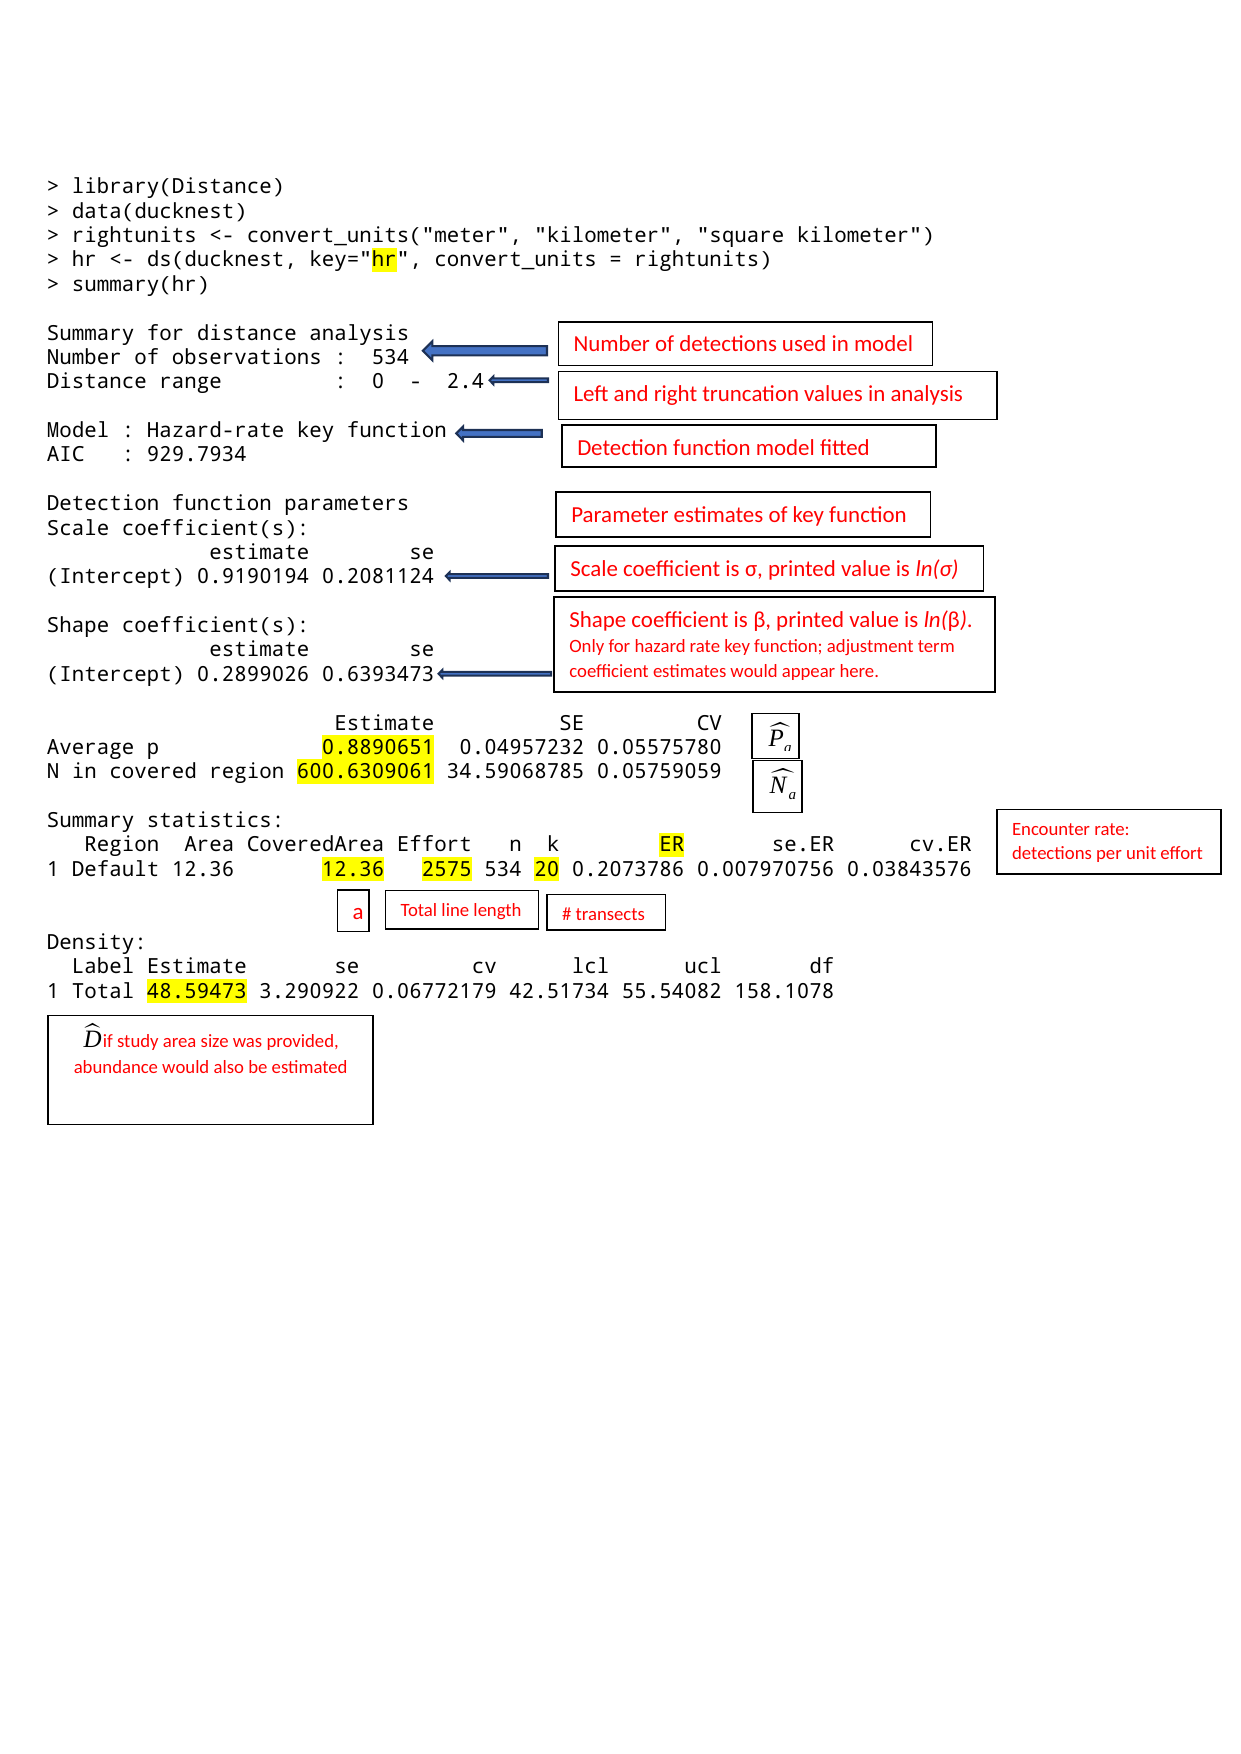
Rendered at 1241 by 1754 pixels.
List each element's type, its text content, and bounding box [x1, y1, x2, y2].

text [996, 662, 1090, 686]
text > data(ducknest) [47, 199, 1090, 223]
text Summary for distance analysis [47, 321, 558, 345]
text [996, 637, 1090, 662]
text estimate se [47, 540, 1090, 564]
text Number of detections used in model [573, 329, 917, 357]
text # transects [562, 902, 651, 923]
text [937, 442, 1090, 467]
text Shape coefficient(s): [47, 613, 553, 637]
text Summary statistics: [47, 808, 1090, 832]
text [996, 613, 1090, 637]
text Detection function model fitted [577, 433, 921, 459]
text estimate se [47, 637, 553, 662]
text Scale coefficient(s): [47, 516, 1090, 540]
text [931, 491, 1090, 516]
text Scale coefficient is σ, printed value is ln(σ) [570, 554, 968, 582]
text Parameter estimates of key function [571, 500, 916, 528]
text Number of observations : 534 [47, 345, 1090, 369]
text Shape coefficient is β, printed value is ln(β). Only for hazard rate key function; adjustment term coefficient estimates would appear here. [569, 605, 980, 682]
text > rightunits <- convert_units("meter", "kilometer", "square kilometer") [47, 223, 1090, 247]
text [984, 564, 1090, 589]
text N in covered region 600.6309061 34.59068785 0.05759059 [47, 759, 1090, 784]
text Estimate SE CV [47, 711, 1090, 735]
text 1 Default 12.36 12.36 2575 534 20 0.2073786 0.007970756 0.03843576 [47, 857, 1090, 881]
text Label Estimate se cv lcl ucl df [47, 954, 1090, 979]
text [933, 321, 1090, 345]
text Left and right truncation values in analysis [573, 379, 982, 407]
text > library(Distance) [47, 174, 1090, 199]
text if study area size was provided, abundance would also be estimated [63, 1023, 358, 1078]
text Density: [47, 930, 1090, 954]
text Model : Hazard-rate key function [47, 418, 1090, 442]
text Average p 0.8890651 0.04957232 0.05575780 [47, 735, 751, 759]
text 1 Total 48.59473 3.290922 0.06772179 42.51734 55.54082 158.1078 [47, 979, 1090, 1003]
text [800, 735, 1090, 759]
text Detection function parameters [47, 491, 555, 516]
text Distance range : 0 - 2.4 [47, 369, 1090, 394]
text Total line length [400, 898, 524, 921]
text > hr <- ds(ducknest, key="hr", convert_units = rightunits) [47, 247, 1090, 272]
text Encounter rate: detections per unit effort [1012, 817, 1206, 864]
text Region Area CoveredArea Effort n k ER se.ER cv.ER [47, 832, 996, 857]
text > summary(hr) [47, 272, 1090, 296]
text (Intercept) 0.9190194 0.2081124 [47, 564, 554, 589]
text (Intercept) 0.2899026 0.6393473 [47, 662, 553, 686]
text AIC : 929.7934 [47, 442, 561, 467]
